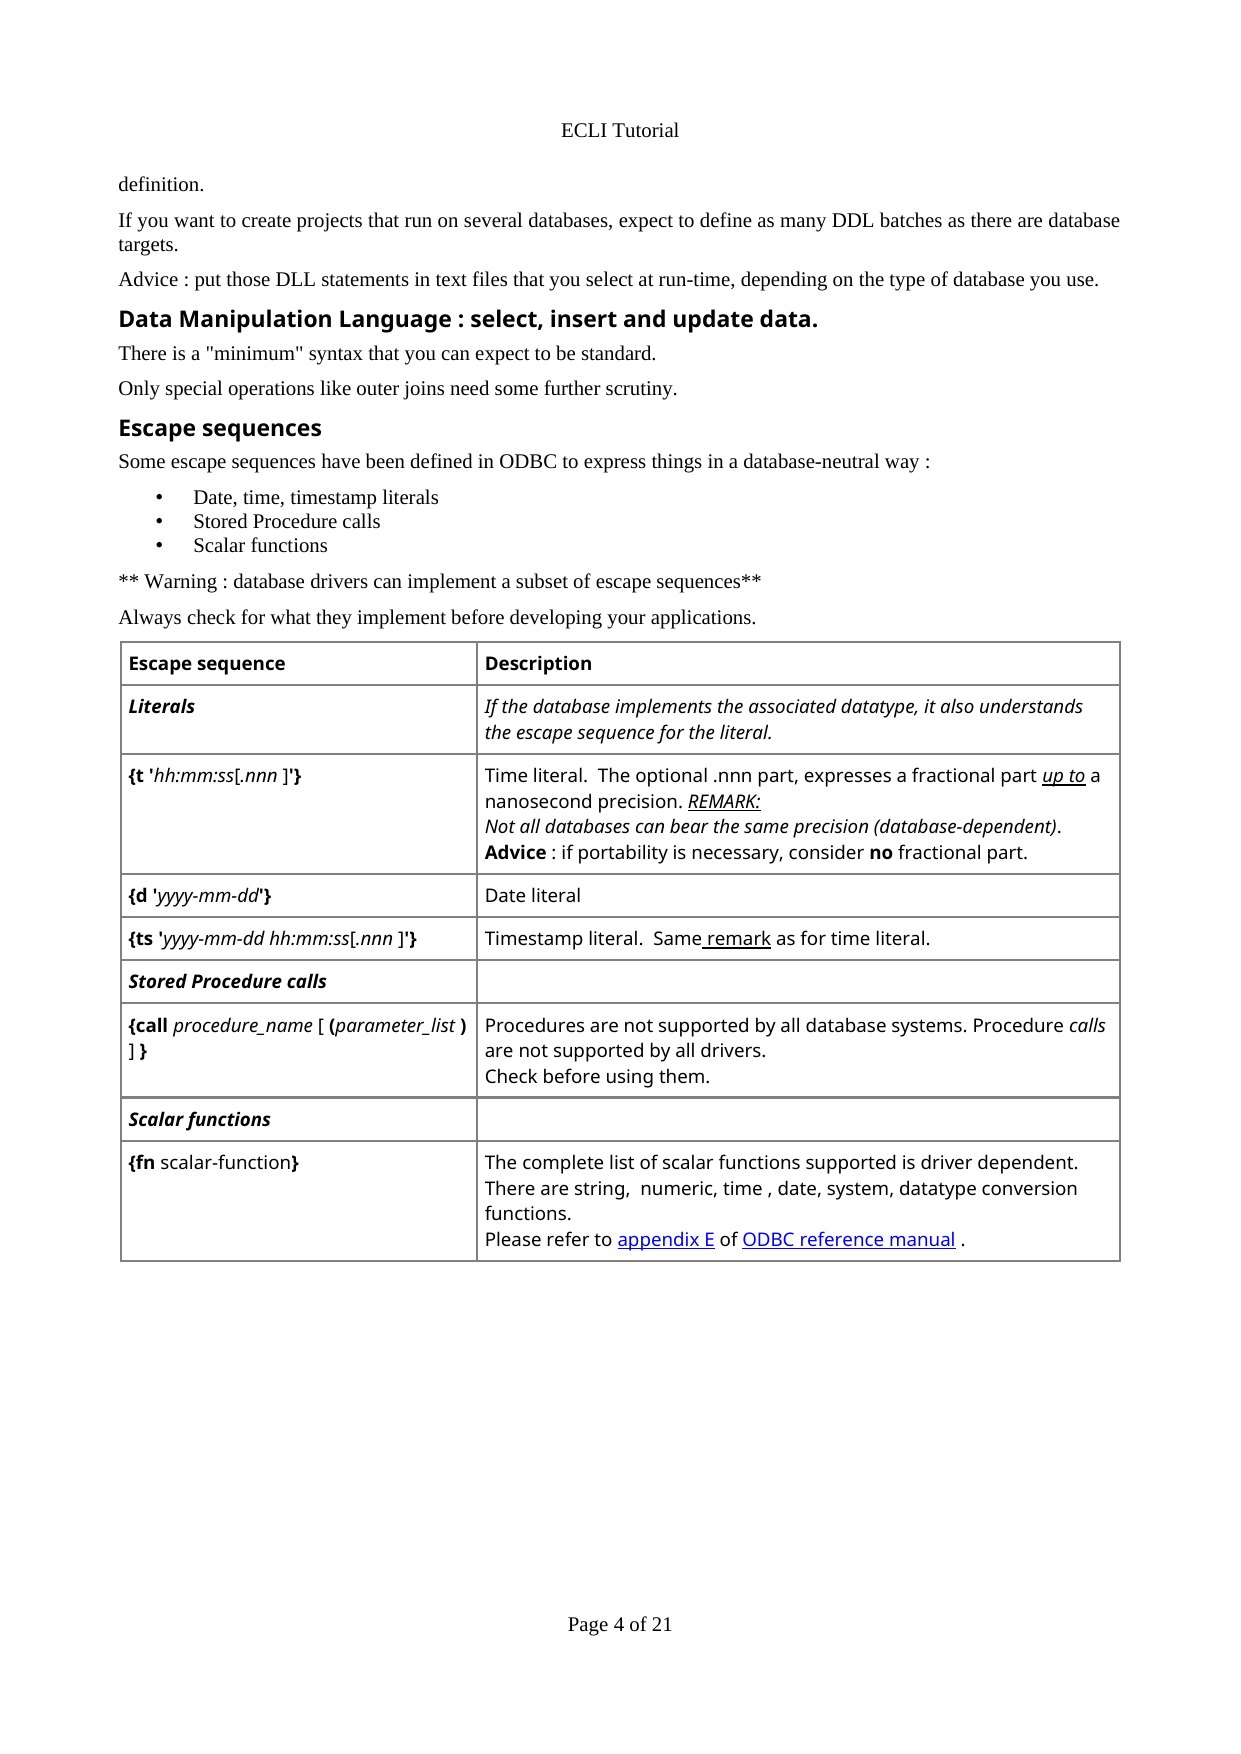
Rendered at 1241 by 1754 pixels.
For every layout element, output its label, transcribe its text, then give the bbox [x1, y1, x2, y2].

subtitle Escape sequences [118, 412, 1122, 443]
text definition. [118, 172, 1122, 196]
list Date, time, timestamp literals [156, 485, 1122, 509]
table_header Escape sequence [122, 643, 476, 684]
table_cell {ts 'yyyy-mm-dd hh:mm:ss[.nnn ]'} [122, 918, 476, 959]
table_cell Literals [122, 686, 476, 753]
table_cell {t 'hh:mm:ss[.nnn ]'} [122, 755, 476, 872]
text ** Warning : database drivers can implement a subset of escape sequences** [118, 569, 1122, 593]
table_cell Time literal. The optional .nnn part, expresses a fractional part up to a nanosecond precision. REMARK: Not all databases can bear the same precision (database-dependent). Advice : if portability is necessary, consider no fractional part. [478, 755, 1119, 872]
table_cell {d 'yyyy-mm-dd'} [122, 875, 476, 916]
table_cell The complete list of scalar functions supported is driver dependent. There are string, numeric, time , date, system, datatype conversion functions. Please refer to appendix E of ODBC reference manual . [478, 1142, 1119, 1259]
table_cell Scalar functions [122, 1099, 476, 1140]
text Some escape sequences have been defined in ODBC to express things in a database-neutral way : [118, 449, 1122, 473]
text If you want to create projects that run on several databases, expect to define as many DDL batches as there are database targets. [118, 207, 1122, 256]
table_cell Date literal [478, 875, 1119, 916]
table_cell {call procedure_name [ (parameter_list ) ] } [122, 1004, 476, 1096]
table_cell [478, 1099, 1119, 1140]
text Advice : put those DLL statements in text files that you select at run-time, depending on the type of database you use. [118, 267, 1122, 291]
subtitle Data Manipulation Language : select, insert and update data. [118, 303, 1122, 334]
list Stored Procedure calls [156, 509, 1122, 533]
list Scalar functions [156, 533, 1122, 557]
table_cell If the database implements the associated datatype, it also understands the escape sequence for the literal. [478, 686, 1119, 753]
table_cell Timestamp literal. Same remark as for time literal. [478, 918, 1119, 959]
table_cell Procedures are not supported by all database systems. Procedure calls are not supported by all drivers. Check before using them. [478, 1004, 1119, 1096]
text There is a "minimum" syntax that you can expect to be standard. [118, 340, 1122, 364]
table_cell Stored Procedure calls [122, 961, 476, 1002]
table_cell [478, 961, 1119, 1002]
table_cell {fn scalar-function} [122, 1142, 476, 1259]
table_header Description [478, 643, 1119, 684]
text Only special operations like outer joins need some further scrutiny. [118, 376, 1122, 400]
text Always check for what they implement before developing your applications. [118, 605, 1122, 629]
